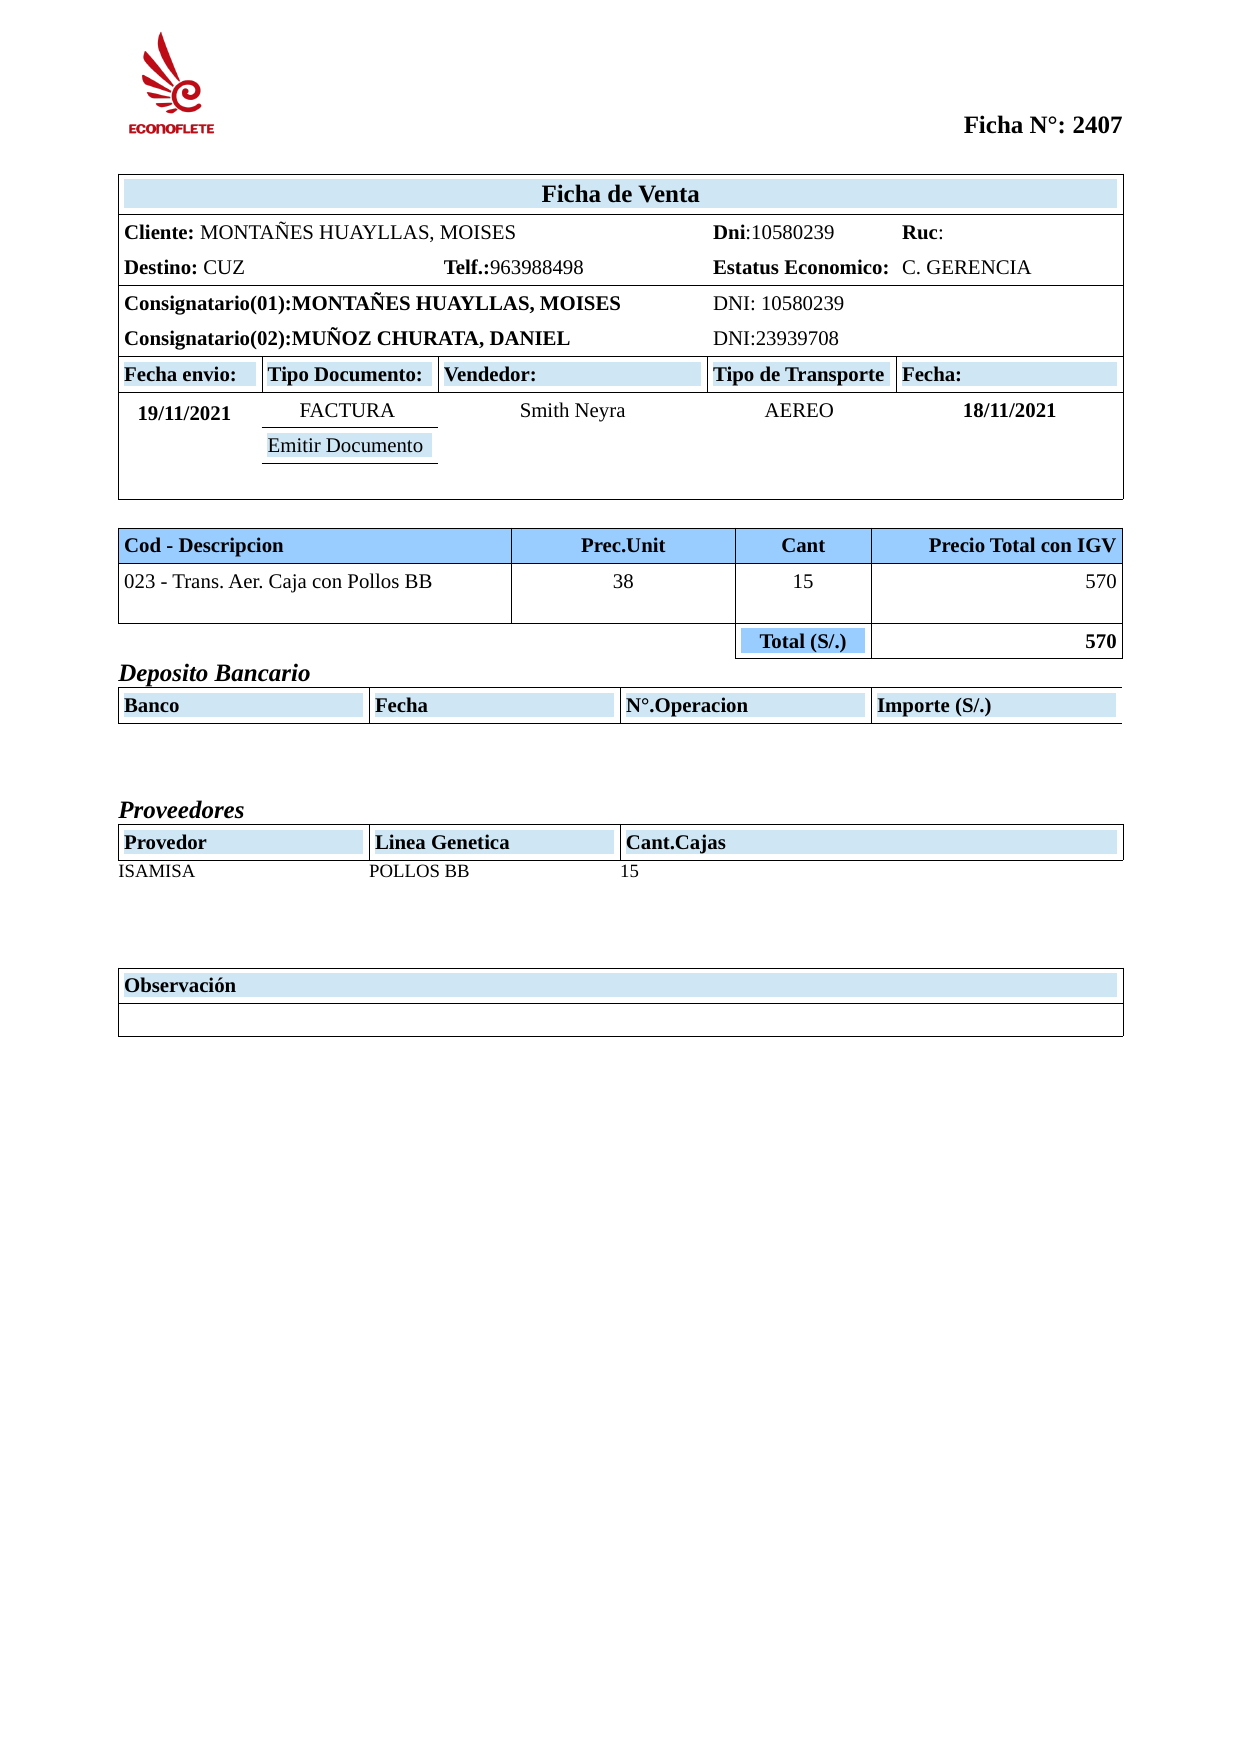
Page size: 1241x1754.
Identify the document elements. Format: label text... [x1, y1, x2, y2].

table_header Ficha de Venta [119, 175, 1123, 214]
table_cell [118, 724, 369, 747]
table_header Prec.Unit [512, 529, 735, 563]
table_cell [262, 464, 438, 498]
table_cell Fecha envio: [119, 357, 262, 392]
table_cell 023 - Trans. Aer. Caja con Pollos BB [119, 564, 511, 623]
table_cell [118, 924, 369, 946]
table_cell [369, 771, 620, 795]
table_cell [119, 1004, 1123, 1036]
table_cell Consignatario(02):MUÑOZ CHURATA, DANIEL [119, 321, 707, 356]
table_cell Ruc: [896, 215, 1123, 249]
table_cell Consignatario(01):MONTAÑES HUAYLLAS, MOISES [119, 286, 707, 321]
table_header Fecha [370, 688, 620, 723]
table_header Precio Total con IGV [872, 529, 1122, 563]
table_cell [118, 747, 369, 771]
table_cell [118, 771, 369, 795]
table_cell 15 [620, 861, 1123, 881]
table_cell [620, 903, 1123, 924]
table_header Cod - Descripcion [119, 529, 511, 563]
table_cell [620, 747, 871, 771]
table_cell [871, 771, 1122, 795]
table_cell POLLOS BB [369, 861, 620, 881]
table_cell [620, 724, 871, 747]
table_header Provedor [119, 825, 369, 859]
table_header Linea Genetica [370, 825, 620, 859]
table_cell [511, 624, 735, 658]
table_cell 38 [512, 564, 735, 623]
table_cell Dni:10580239 [707, 215, 896, 249]
table_cell Fecha: [897, 357, 1123, 392]
table_header Observación [119, 969, 1123, 1003]
picture [118, 31, 225, 134]
table_cell Estatus Economico: [707, 249, 896, 285]
table_header Banco [119, 688, 369, 723]
table_cell [620, 881, 1123, 903]
table_cell [620, 771, 871, 795]
table_cell Total (S/.) [736, 624, 871, 658]
table_cell [369, 747, 620, 771]
table_header N°.Operacion [621, 688, 871, 723]
table_cell Smith Neyra [438, 393, 707, 498]
table_cell Tipo de Transporte [708, 357, 896, 392]
table_cell Cliente: MONTAÑES HUAYLLAS, MOISES [119, 215, 707, 249]
table_cell 18/11/2021 [896, 393, 1123, 498]
table_cell 570 [872, 564, 1122, 623]
table_header Cant [736, 529, 871, 563]
table_cell [118, 946, 369, 967]
table_cell [871, 724, 1122, 747]
table_cell Vendedor: [439, 357, 707, 392]
table_cell [369, 903, 620, 924]
table_cell [369, 946, 620, 967]
table_cell 15 [736, 564, 871, 623]
table_cell C. GERENCIA [896, 249, 1123, 285]
table_cell [118, 624, 511, 658]
table_cell [871, 747, 1122, 771]
table_cell [369, 724, 620, 747]
table_cell [369, 924, 620, 946]
table_cell FACTURA [262, 393, 438, 427]
table_cell [369, 881, 620, 903]
table_cell [118, 881, 369, 903]
text Proveedores [118, 795, 1122, 824]
table_cell ISAMISA [118, 861, 369, 881]
text Deposito Bancario [118, 658, 1122, 687]
table_cell Emitir Documento [262, 428, 438, 463]
table_cell 570 [872, 624, 1122, 658]
table_cell [620, 946, 1123, 967]
table_cell AEREO [707, 393, 896, 498]
table_cell DNI: 10580239 [707, 286, 1123, 321]
table_cell 19/11/2021 [119, 393, 262, 498]
table_cell DNI:23939708 [707, 321, 1123, 356]
table_cell Destino: CUZ [119, 249, 438, 285]
table_header Cant.Cajas [621, 825, 1123, 859]
table_cell [118, 903, 369, 924]
table_cell Telf.:963988498 [438, 249, 707, 285]
table_cell [620, 924, 1123, 946]
table_cell Tipo Documento: [263, 357, 438, 392]
table_header Importe (S/.) [872, 688, 1122, 723]
